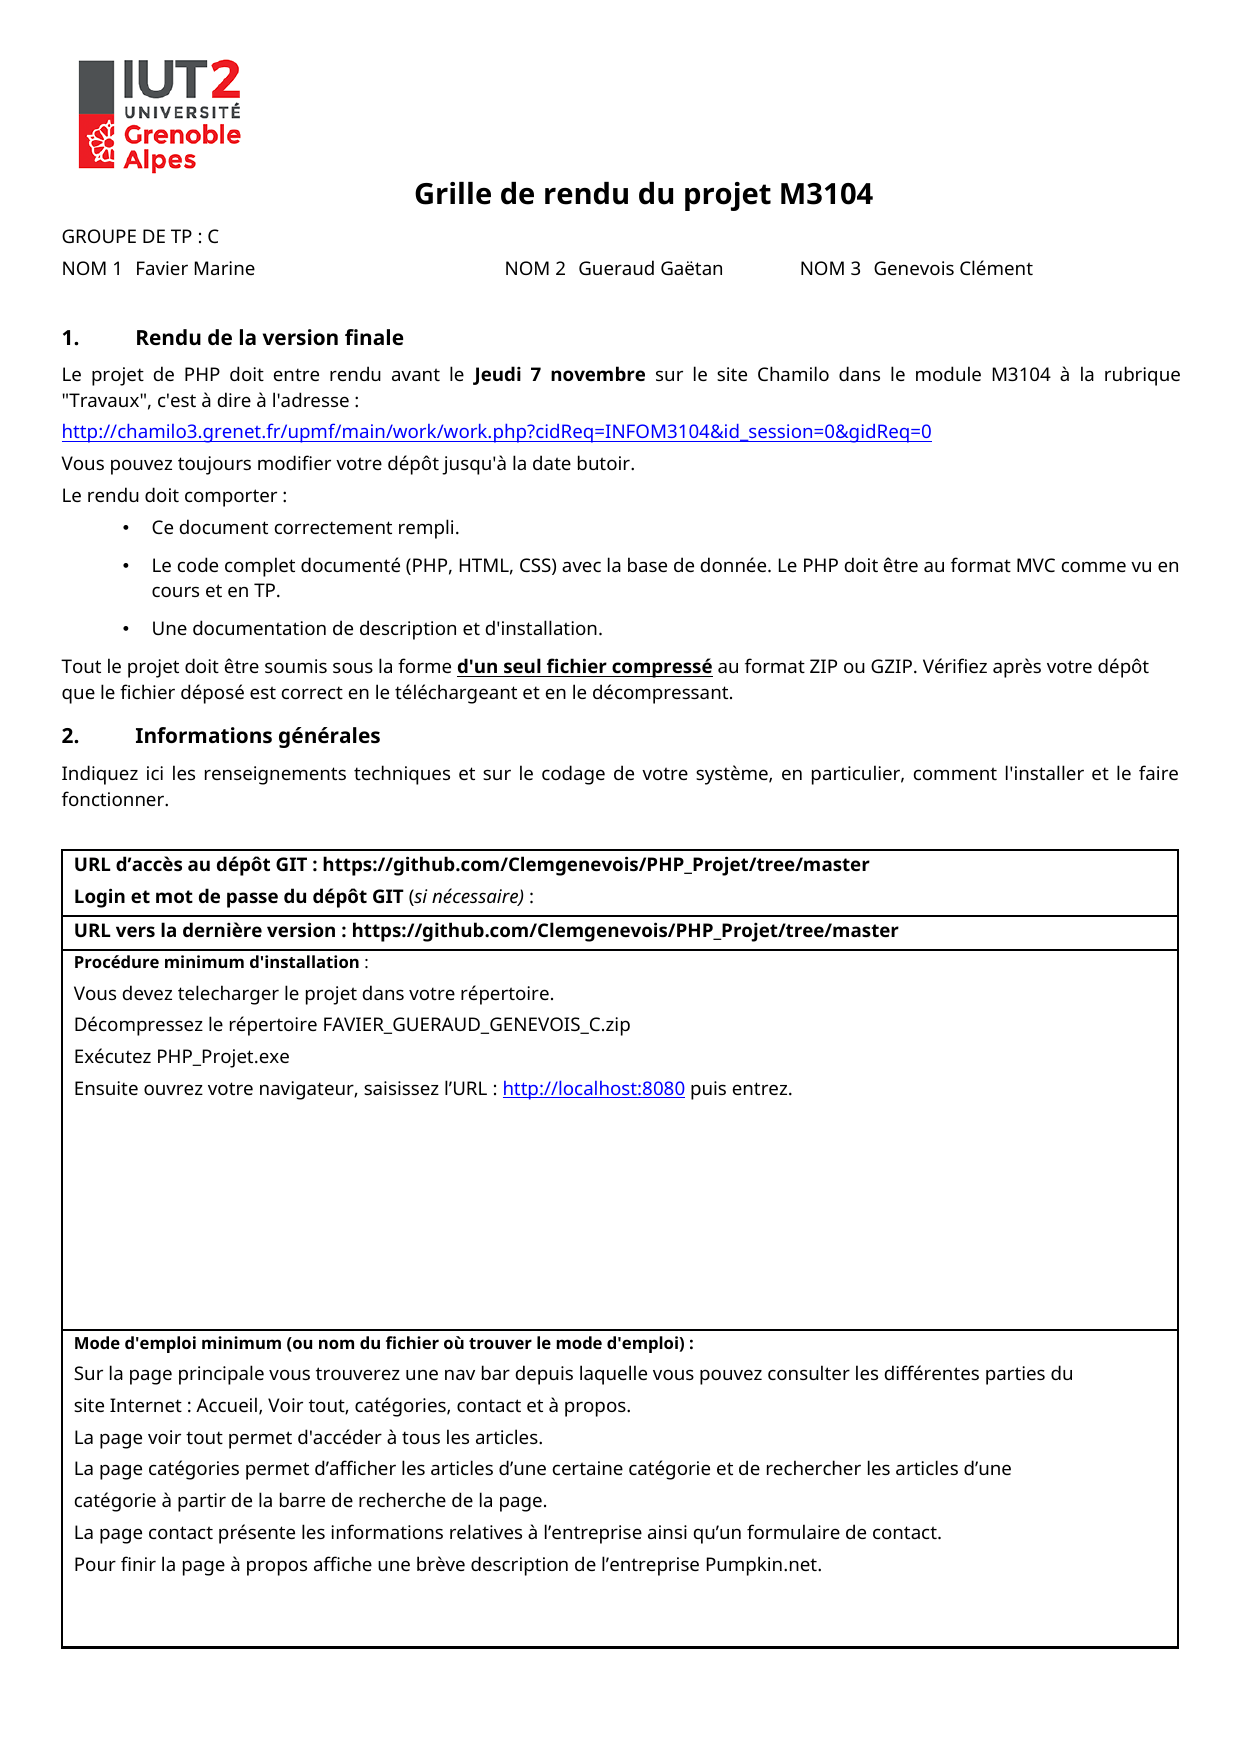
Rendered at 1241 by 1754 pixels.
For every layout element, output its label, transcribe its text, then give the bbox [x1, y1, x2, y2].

table_header URL d’accès au dépôt GIT : https://github.com/Clemgenevois/PHP_Projet/tree/master Login et mot de passe du dépôt GIT (si nécessaire) : [63, 851, 1177, 915]
list Rendu de la version finale [61, 323, 1182, 351]
list Ce document correctement rempli. [123, 514, 1182, 540]
text NOM 1 Favier Marine NOM 2 Gueraud Gaëtan NOM 3 Genevois Clément [61, 255, 1182, 306]
title Grille de rendu du projet M3104 [106, 111, 1182, 213]
table_cell Mode d'emploi minimum (ou nom du fichier où trouver le mode d'emploi) : Sur la page principale vous trouverez une nav bar depuis laquelle vous pouvez consulter les différentes parties du site Internet : Accueil, Voir tout, catégories, contact et à propos. La page voir tout permet d'accéder à tous les articles. La page catégories permet d’afficher les articles d’une certaine catégorie et de rechercher les articles d’une catégorie à partir de la barre de recherche de la page. La page contact présente les informations relatives à l’entreprise ainsi qu’un formulaire de contact. Pour finir la page à propos affiche une brève description de l’entreprise Pumpkin.net. [63, 1331, 1177, 1646]
list Le code complet documenté (PHP, HTML, CSS) avec la base de donnée. Le PHP doit être au format MVC comme vu en cours et en TP. [123, 552, 1182, 603]
list Une documentation de description et d'installation. [123, 616, 1182, 641]
list Informations générales [61, 721, 1182, 750]
text Indiquez ici les renseignements techniques et sur le codage de votre système, en particulier, comment l'installer et le faire fonctionner. [61, 760, 1182, 811]
text http://chamilo3.grenet.fr/upmf/main/work/work.php?cidReq=INFOM3104&id_session=0&gidReq=0 [61, 419, 1182, 444]
table_cell URL vers la dernière version : https://github.com/Clemgenevois/PHP_Projet/tree/master [63, 917, 1177, 949]
text GROUPE DE TP : C [61, 223, 1182, 249]
table_cell Procédure minimum d'installation : Vous devez telecharger le projet dans votre répertoire. Décompressez le répertoire FAVIER_GUERAUD_GENEVOIS_C.zip Exécutez PHP_Projet.exe Ensuite ouvrez votre navigateur, saisissez l’URL : http://localhost:8080 puis entrez. [63, 951, 1177, 1329]
text Le rendu doit comporter : [61, 482, 1182, 508]
text Le projet de PHP doit entre rendu avant le Jeudi 7 novembre sur le site Chamilo dans le module M3104 à la rubrique "Travaux", c'est à dire à l'adresse : [61, 362, 1182, 413]
text Vous pouvez toujours modifier votre dépôt jusqu'à la date butoir. [61, 451, 1182, 476]
picture [78, 51, 267, 174]
text Tout le projet doit être soumis sous la forme d'un seul fichier compressé au format ZIP ou GZIP. Vérifiez après votre dépôt que le fichier déposé est correct en le téléchargeant et en le décompressant. [61, 654, 1182, 705]
